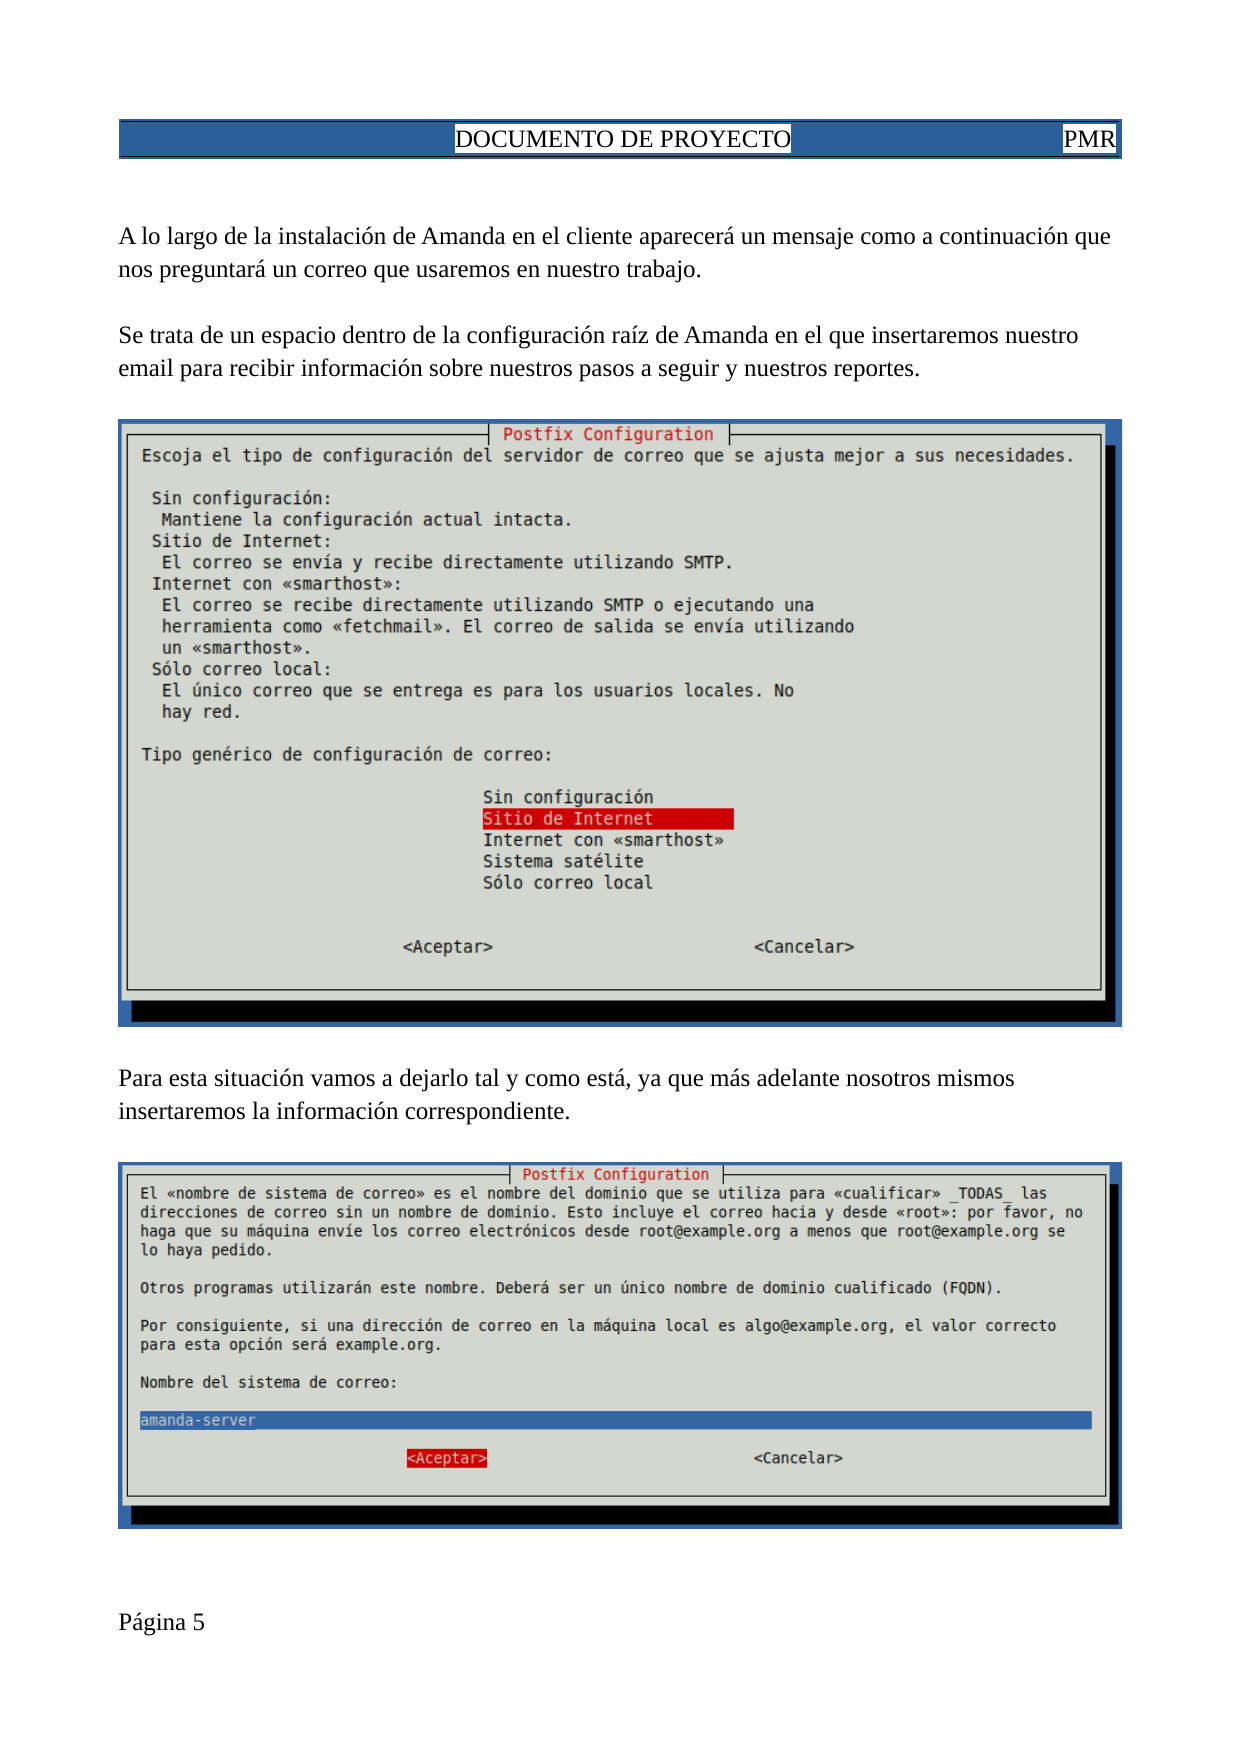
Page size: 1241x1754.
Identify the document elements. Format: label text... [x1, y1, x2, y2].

text Para esta situación vamos a dejarlo tal y como está, ya que más adelante nosotros mismos insertaremos la información correspondiente. [118, 1063, 1122, 1125]
text A lo largo de la instalación de Amanda en el cliente aparecerá un mensaje como a continuación que nos preguntará un correo que usaremos en nuestro trabajo. [118, 221, 1122, 283]
picture [118, 419, 1123, 1027]
picture [118, 1162, 1123, 1529]
text Se trata de un espacio dentro de la configuración raíz de Amanda en el que insertaremos nuestro email para recibir información sobre nuestros pasos a seguir y nuestros reportes. [118, 321, 1122, 382]
